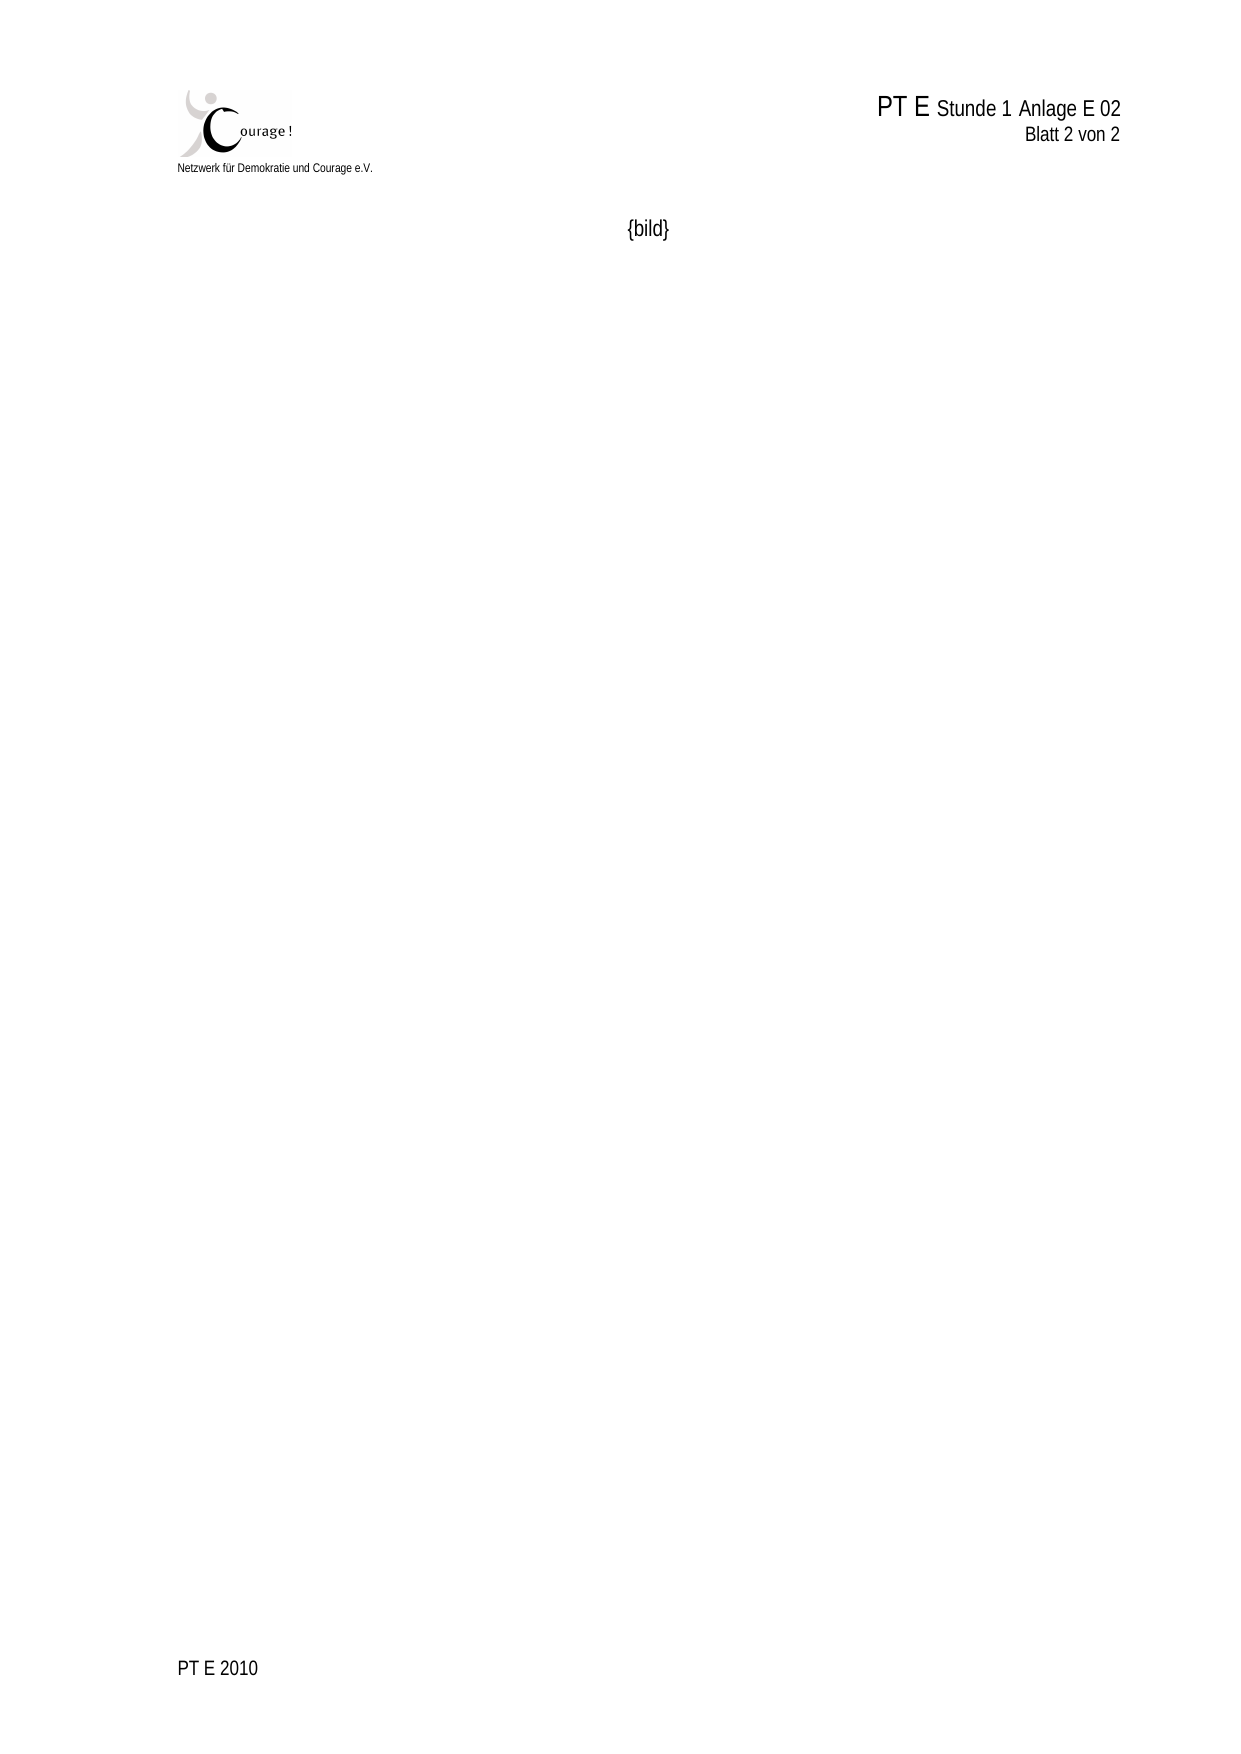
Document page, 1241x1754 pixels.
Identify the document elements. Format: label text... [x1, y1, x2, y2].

text {bild} [177, 189, 1119, 242]
picture [178, 90, 292, 158]
